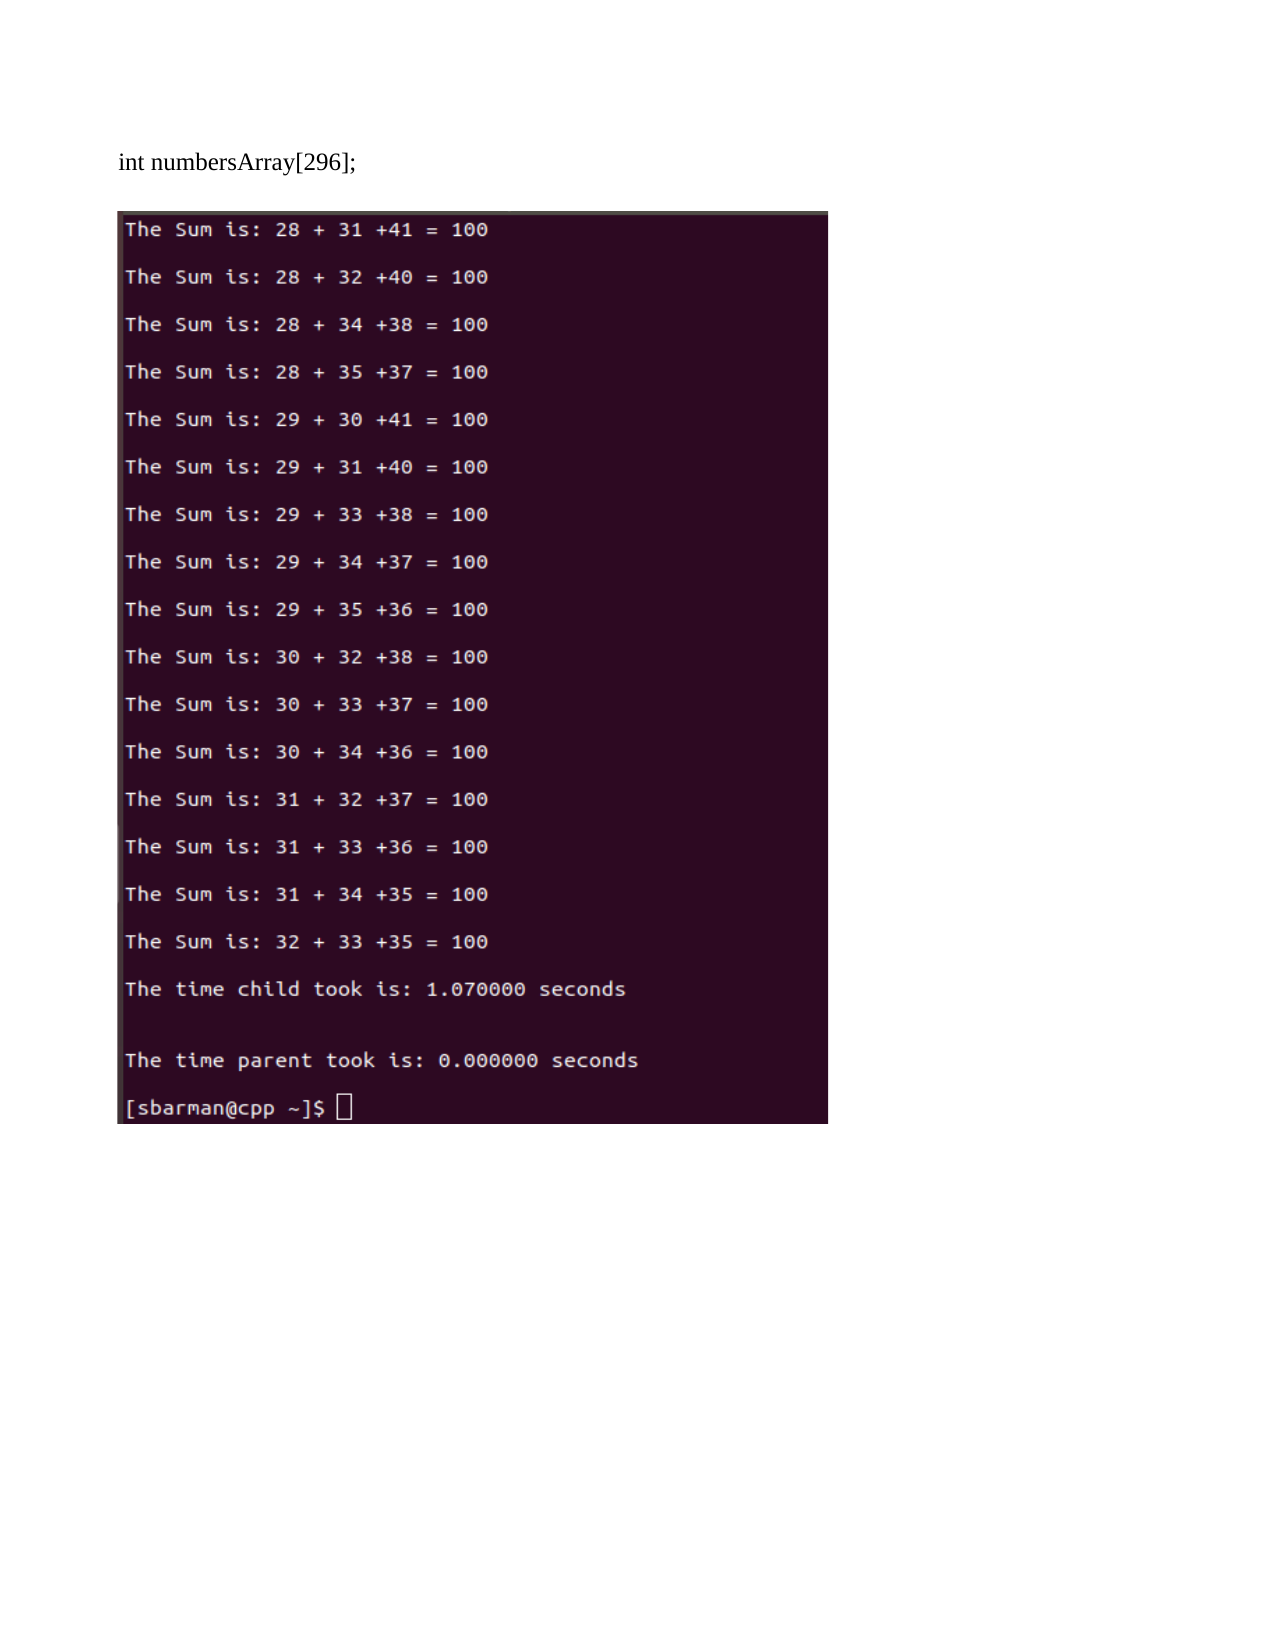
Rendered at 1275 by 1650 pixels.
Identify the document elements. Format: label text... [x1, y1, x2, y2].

text int numbersArray[296]; [118, 147, 1157, 176]
